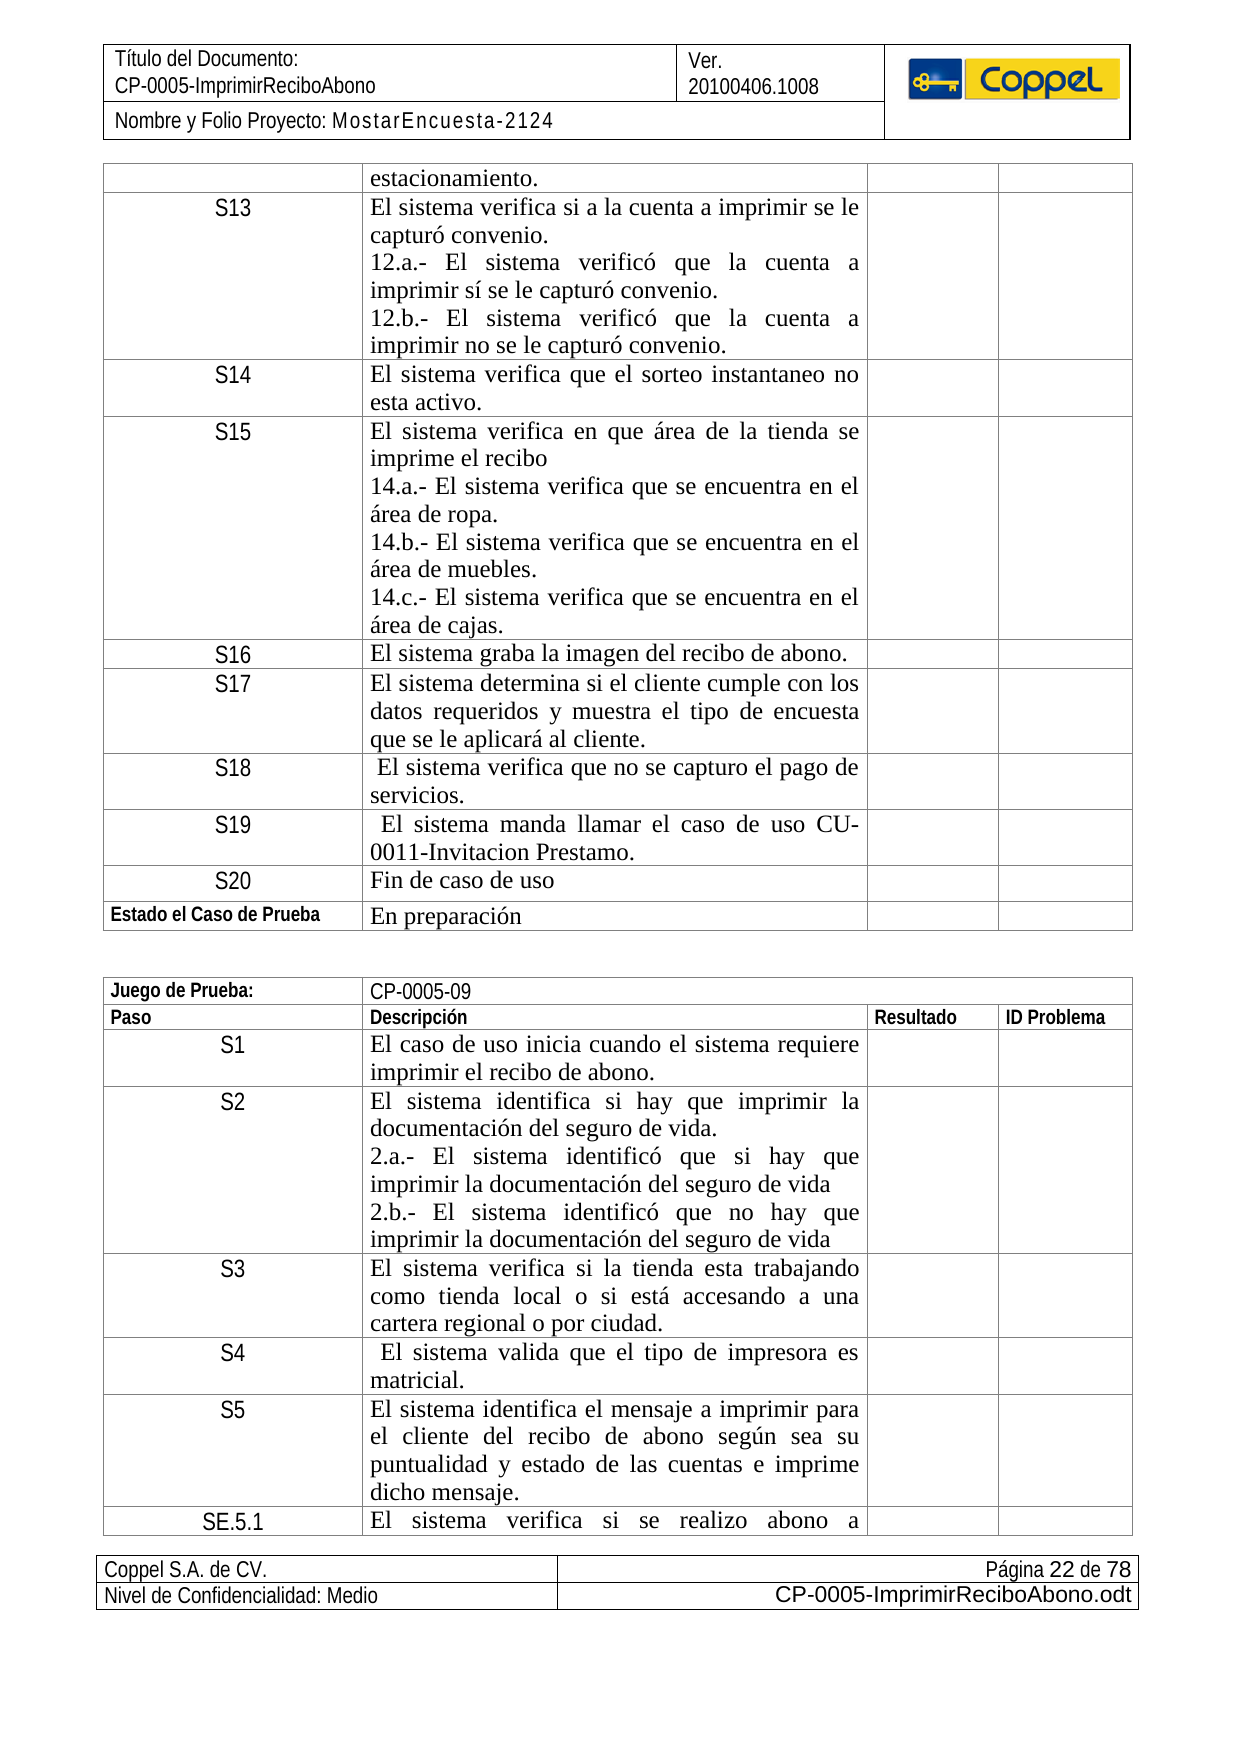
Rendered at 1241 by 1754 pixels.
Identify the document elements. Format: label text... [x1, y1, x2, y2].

table_header CP-0005-09 [363, 978, 1132, 1004]
table_cell [868, 360, 998, 416]
table_cell El sistema manda llamar el caso de uso CU-0011-Invitacion Prestamo. [363, 810, 867, 865]
table_cell El sistema determina si el cliente cumple con los datos requeridos y muestra el tipo de encuesta que se le aplicará al cliente. [363, 669, 867, 752]
table_cell S18 [104, 754, 362, 809]
table_cell El sistema verifica si a la cuenta a imprimir se le capturó convenio. 12.a.- El sistema verificó que la cuenta a imprimir sí se le capturó convenio. 12.b.- El sistema verificó que la cuenta a imprimir no se le capturó convenio. [363, 193, 867, 359]
table_cell [999, 1395, 1132, 1506]
table_cell S19 [104, 810, 362, 865]
table_cell S4 [104, 1338, 362, 1394]
table_cell [868, 1395, 998, 1506]
table_cell [999, 669, 1132, 752]
table_cell [999, 164, 1132, 192]
table_cell [999, 902, 1132, 929]
table_cell [999, 1507, 1132, 1535]
table_cell [868, 1338, 998, 1394]
table_cell [868, 1507, 998, 1535]
table_cell S20 [104, 866, 362, 901]
table_cell El sistema identifica el mensaje a imprimir para el cliente del recibo de abono según sea su puntualidad y estado de las cuentas e imprime dicho mensaje. [363, 1395, 867, 1506]
table_cell Resultado [868, 1005, 998, 1029]
table_cell [868, 754, 998, 809]
table_cell [999, 866, 1132, 901]
table_cell El sistema verifica si se realizo abono a [363, 1507, 867, 1535]
table_cell [868, 810, 998, 865]
table_cell [868, 193, 998, 359]
table_cell [999, 193, 1132, 359]
table_cell [868, 417, 998, 638]
table_header Juego de Prueba: [104, 978, 362, 1004]
table_cell El sistema verifica en que área de la tienda se imprime el recibo 14.a.- El sistema verifica que se encuentra en el área de ropa. 14.b.- El sistema verifica que se encuentra en el área de muebles. 14.c.- El sistema verifica que se encuentra en el área de cajas. [363, 417, 867, 638]
table_cell [999, 1254, 1132, 1337]
table_cell [868, 640, 998, 668]
table_cell S17 [104, 669, 362, 752]
table_cell [868, 902, 998, 929]
table_cell [999, 1087, 1132, 1253]
table_cell [104, 164, 362, 192]
table_cell [999, 360, 1132, 416]
table_cell Paso [104, 1005, 362, 1029]
table_cell Fin de caso de uso [363, 866, 867, 901]
table_cell S15 [104, 417, 362, 638]
table_cell El sistema graba la imagen del recibo de abono. [363, 640, 867, 668]
table_cell Estado el Caso de Prueba [104, 902, 362, 929]
table_cell [999, 640, 1132, 668]
table_cell [868, 1030, 998, 1086]
table_cell [999, 1338, 1132, 1394]
table_cell El sistema valida que el tipo de impresora es matricial. [363, 1338, 867, 1394]
table_cell [868, 866, 998, 901]
table_cell S1 [104, 1030, 362, 1086]
table_cell [868, 669, 998, 752]
table_cell [868, 164, 998, 192]
table_cell En preparación [363, 902, 867, 929]
table_cell El sistema verifica que el sorteo instantaneo no esta activo. [363, 360, 867, 416]
table_cell Descripción [363, 1005, 867, 1029]
table_cell S14 [104, 360, 362, 416]
table_cell ID Problema [999, 1005, 1132, 1029]
table_cell [999, 417, 1132, 638]
table_cell El sistema identifica si hay que imprimir la documentación del seguro de vida. 2.a.- El sistema identificó que si hay que imprimir la documentación del seguro de vida 2.b.- El sistema identificó que no hay que imprimir la documentación del seguro de vida [363, 1087, 867, 1253]
table_cell El sistema verifica si la tienda esta trabajando como tienda local o si está accesando a una cartera regional o por ciudad. [363, 1254, 867, 1337]
table_cell [868, 1087, 998, 1253]
table_cell [868, 1254, 998, 1337]
table_cell estacionamiento. [363, 164, 867, 192]
table_cell [999, 810, 1132, 865]
table_cell S3 [104, 1254, 362, 1337]
table_cell El caso de uso inicia cuando el sistema requiere imprimir el recibo de abono. [363, 1030, 867, 1086]
table_cell [999, 1030, 1132, 1086]
table_cell S16 [104, 640, 362, 668]
table_cell S2 [104, 1087, 362, 1253]
table_cell S5 [104, 1395, 362, 1506]
table_cell SE.5.1 [104, 1507, 362, 1535]
table_cell S13 [104, 193, 362, 359]
table_cell [999, 754, 1132, 809]
table_cell El sistema verifica que no se capturo el pago de servicios. [363, 754, 867, 809]
